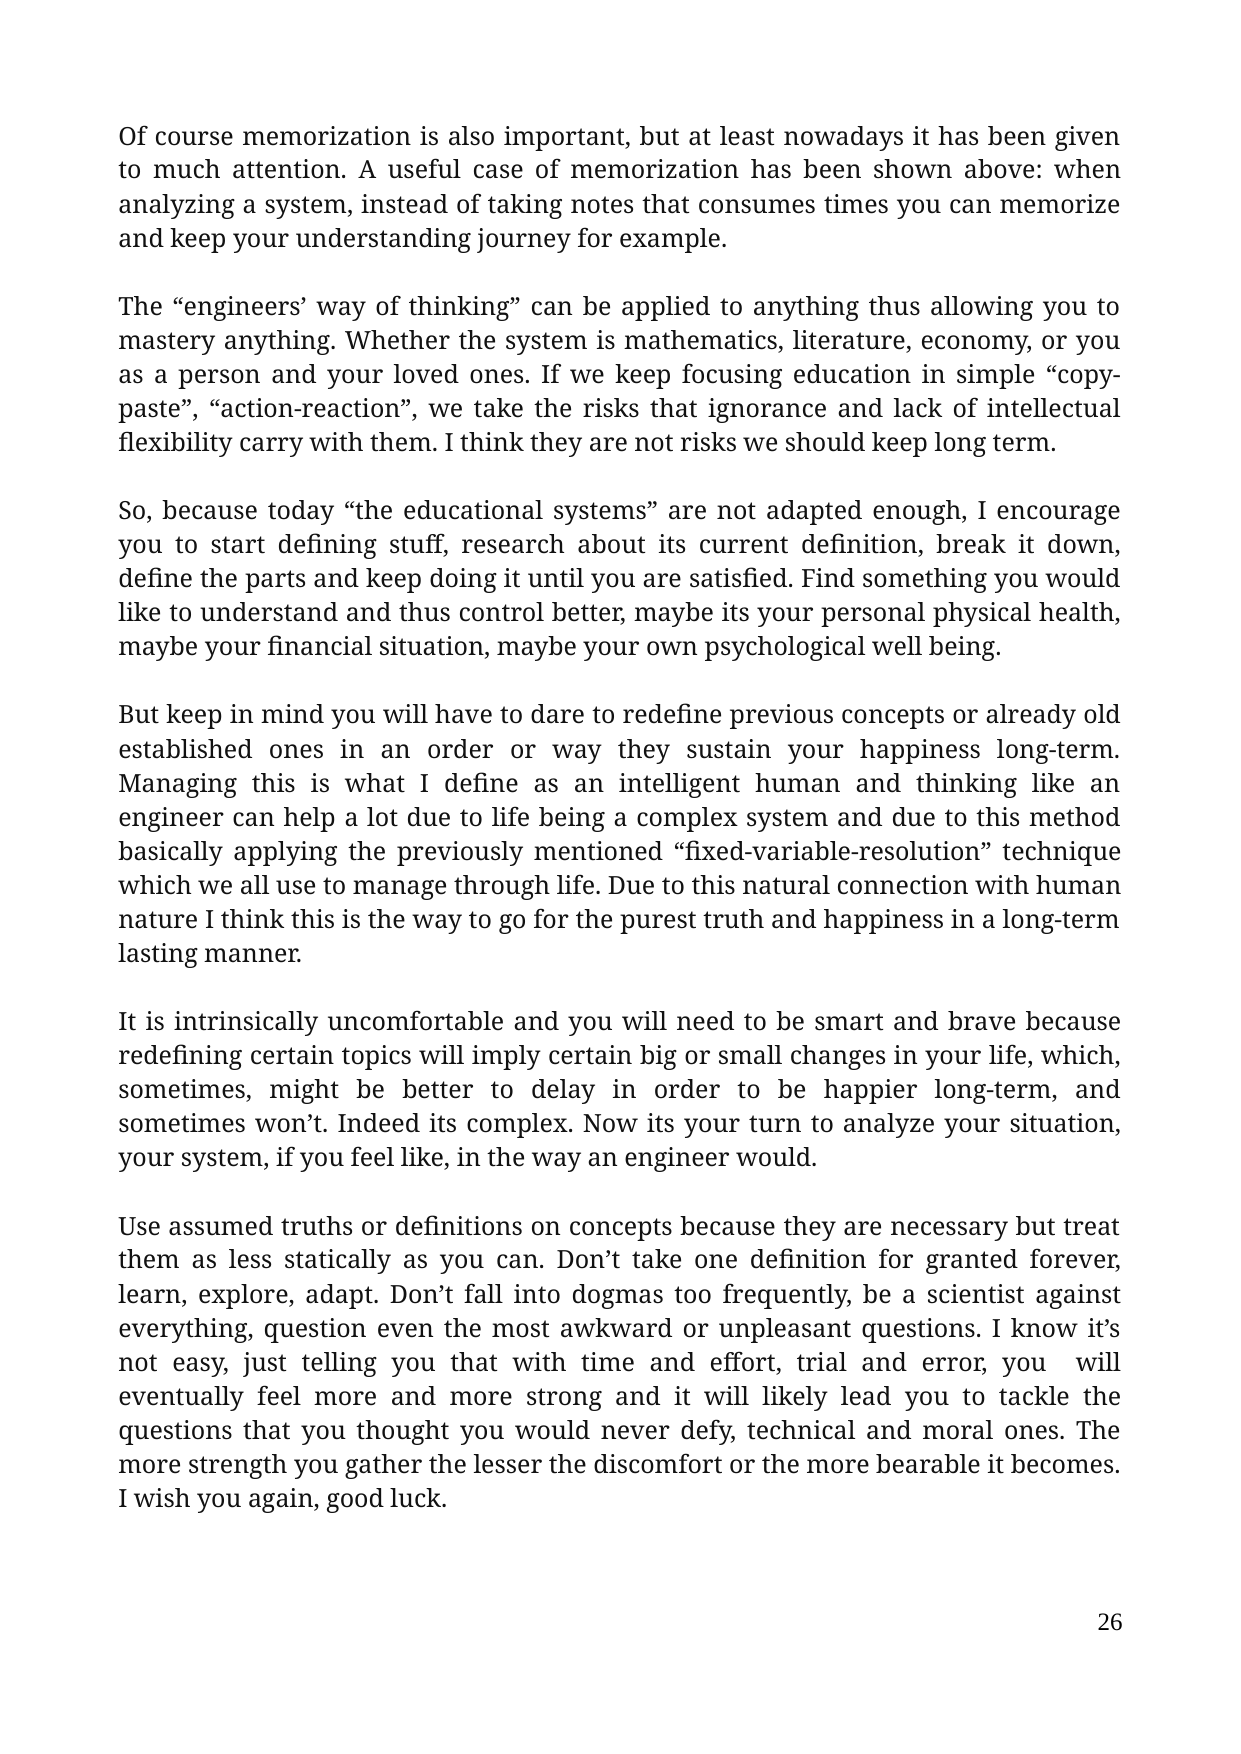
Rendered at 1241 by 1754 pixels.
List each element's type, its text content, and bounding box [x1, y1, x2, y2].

text But keep in mind you will have to dare to redefine previous concepts or already old established ones in an order or way they sustain your happiness long-term. Managing this is what I define as an intelligent human and thinking like an engineer can help a lot due to life being a complex system and due to this method basically applying the previously mentioned “fixed-variable-resolution” technique which we all use to manage through life. Due to this natural connection with human nature I think this is the way to go for the purest truth and happiness in a long-term lasting manner. [118, 697, 1122, 970]
text So, because today “the educational systems” are not adapted enough, I encourage you to start defining stuff, research about its current definition, break it down, define the parts and keep doing it until you are satisfied. Find something you would like to understand and thus control better, maybe its your personal physical health, maybe your financial situation, maybe your own psychological well being. [118, 493, 1122, 663]
text It is intrinsically uncomfortable and you will need to be smart and brave because redefining certain topics will imply certain big or small changes in your life, which, sometimes, might be better to delay in order to be happier long-term, and sometimes won’t. Indeed its complex. Now its your turn to analyze your situation, your system, if you feel like, in the way an engineer would. [118, 1004, 1122, 1174]
text Use assumed truths or definitions on concepts because they are necessary but treat them as less statically as you can. Don’t take one definition for granted forever, learn, explore, adapt. Don’t fall into dogmas too frequently, be a scientist against everything, question even the most awkward or unpleasant questions. I know it’s not easy, just telling you that with time and effort, trial and error, you will eventually feel more and more strong and it will likely lead you to tackle the questions that you thought you would never defy, technical and moral ones. The more strength you gather the lesser the discomfort or the more bearable it becomes. I wish you again, good luck. [118, 1208, 1122, 1515]
text Of course memorization is also important, but at least nowadays it has been given to much attention. A useful case of memorization has been shown above: when analyzing a system, instead of taking notes that consumes times you can memorize and keep your understanding journey for example. [118, 118, 1122, 254]
text The “engineers’ way of thinking” can be applied to anything thus allowing you to mastery anything. Whether the system is mathematics, literature, economy, or you as a person and your loved ones. If we keep focusing education in simple “copy-paste”, “action-reaction”, we take the risks that ignorance and lack of intellectual flexibility carry with them. I think they are not risks we should keep long term. [118, 288, 1122, 459]
